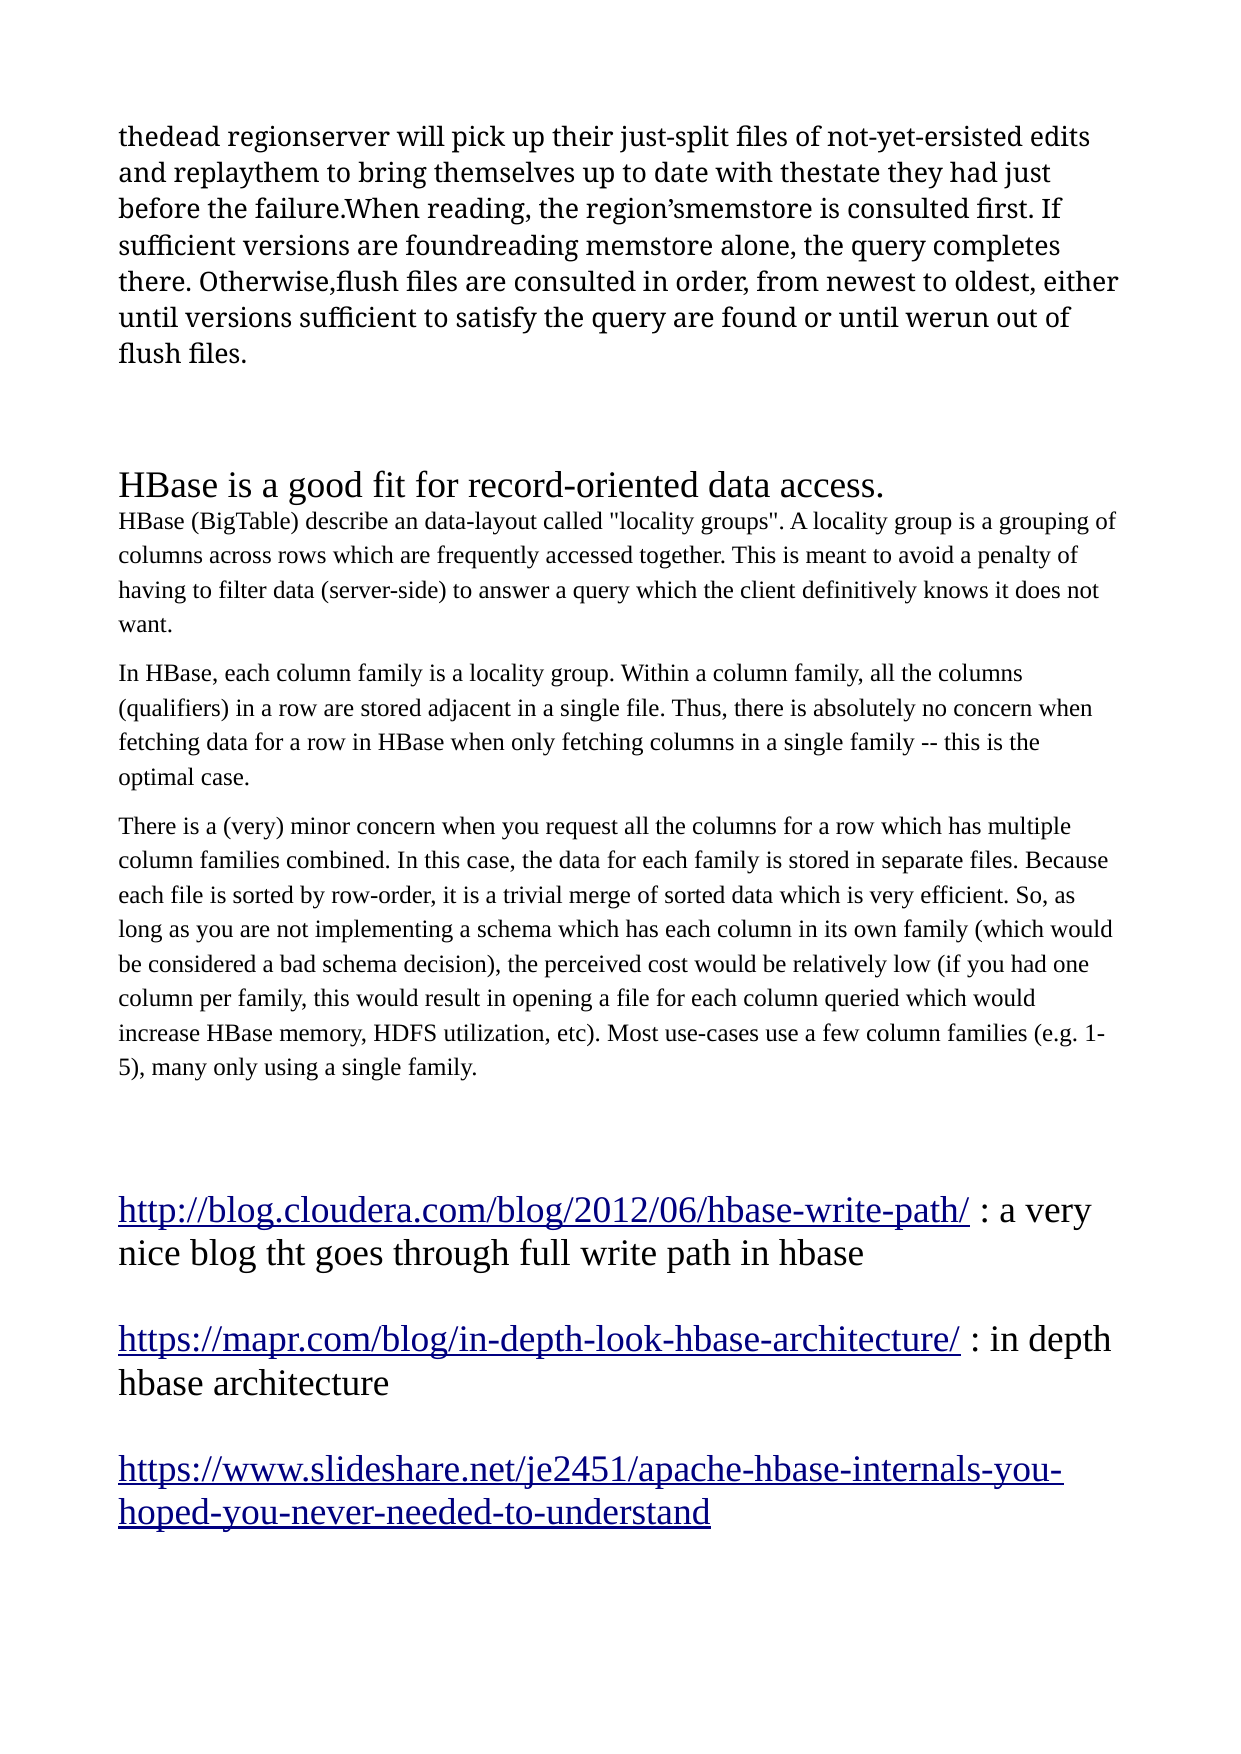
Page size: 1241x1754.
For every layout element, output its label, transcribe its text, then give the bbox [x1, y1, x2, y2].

text In HBase, each column family is a locality group. Within a column family, all the columns (qualifiers) in a row are stored adjacent in a single file. Thus, there is absolutely no concern when fetching data for a row in HBase when only fetching columns in a single family -- this is the optimal case. [118, 658, 1122, 791]
text thedead regionserver will pick up their just-split files of not-yet-ersisted edits and replaythem to bring themselves up to date with thestate they had just before the failure.When reading, the region’smemstore is consulted first. If sufficient versions are foundreading memstore alone, the query completes there. Otherwise,flush files are consulted in order, from newest to oldest, either until versions sufficient to satisfy the query are found or until werun out of flush files. [118, 118, 1122, 371]
text HBase is a good fit for record-oriented data access. [118, 463, 1122, 506]
text There is a (very) minor concern when you request all the columns for a row which has multiple column families combined. In this case, the data for each family is stored in separate files. Because each file is sorted by row-order, it is a trivial merge of sorted data which is very efficient. So, as long as you are not implementing a schema which has each column in its own family (which would be considered a bad schema decision), the perceived cost would be relatively low (if you had one column per family, this would result in opening a file for each column queried which would increase HBase memory, HDFS utilization, etc). Most use-cases use a few column families (e.g. 1-5), many only using a single family. [118, 811, 1122, 1081]
text http://blog.cloudera.com/blog/2012/06/hbase-write-path/ : a very nice blog tht goes through full write path in hbase [118, 1187, 1122, 1274]
text https://www.slideshare.net/je2451/apache-hbase-internals-you-hoped-you-never-needed-to-understand [118, 1446, 1122, 1532]
text HBase (BigTable) describe an data-layout called "locality groups". A locality group is a grouping of columns across rows which are frequently accessed together. This is meant to avoid a penalty of having to filter data (server-side) to answer a query which the client definitively knows it does not want. [118, 506, 1122, 638]
text https://mapr.com/blog/in-depth-look-hbase-architecture/ : in depth hbase architecture [118, 1317, 1122, 1403]
